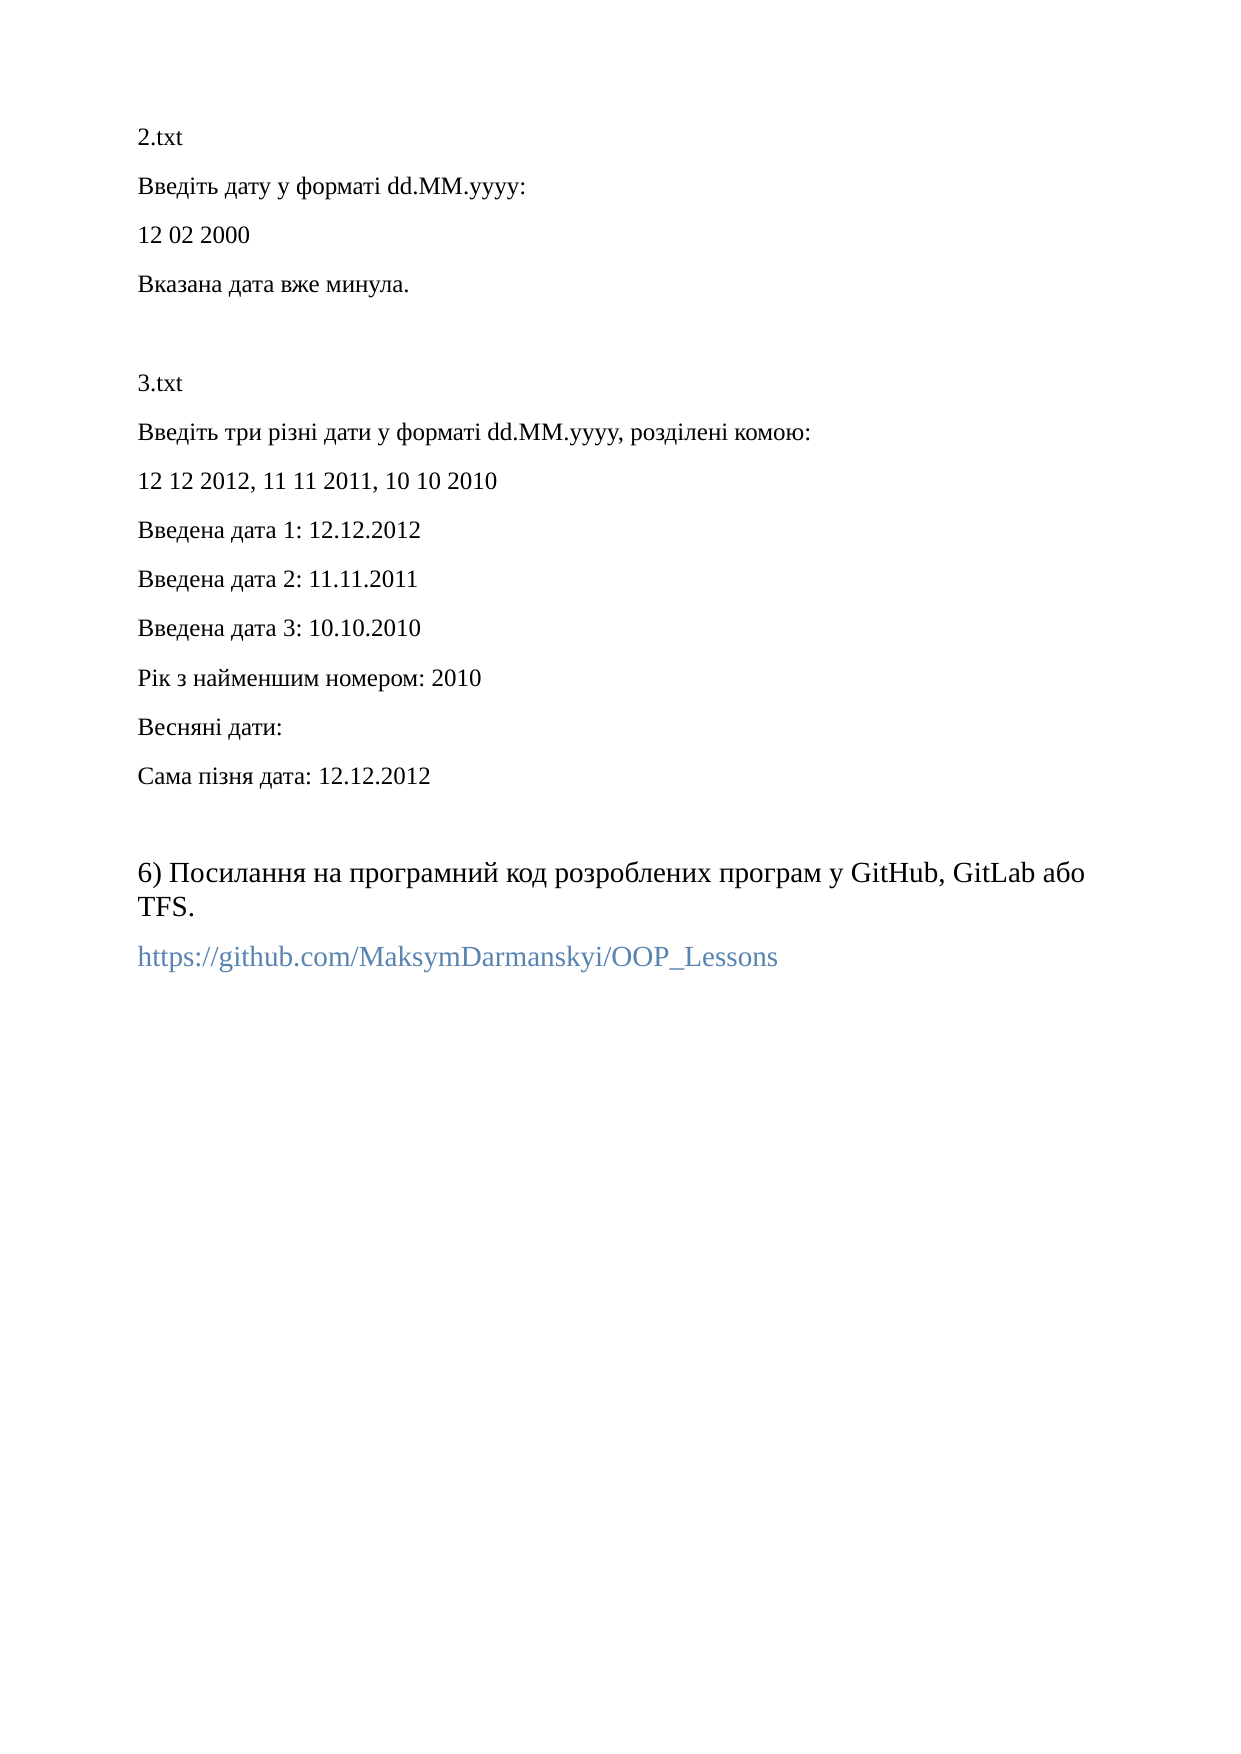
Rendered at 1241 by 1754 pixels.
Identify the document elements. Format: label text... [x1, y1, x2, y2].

text https://github.com/MaksymDarmanskyi/OOP_Lessons [137, 939, 1112, 973]
text 12 02 2000 [137, 216, 1112, 249]
text 12 12 2012, 11 11 2011, 10 10 2010 [137, 462, 1112, 495]
text Введіть три різні дати у форматі dd.MM.yyyy, розділені комою: [137, 413, 1112, 446]
text Введена дата 2: 11.11.2011 [137, 561, 1112, 593]
text Весняні дати: [137, 708, 1112, 741]
text Вказана дата вже минула. [137, 266, 1112, 298]
text 3.txt [137, 364, 1112, 396]
text 6) Посилання на програмний код розроблених програм у GitHub, GitLab або TFS. [137, 856, 1112, 923]
text 2.txt [137, 118, 1112, 151]
text Введіть дату у форматі dd.MM.yyyy: [137, 167, 1112, 200]
text Введена дата 3: 10.10.2010 [137, 610, 1112, 642]
text Рік з найменшим номером: 2010 [137, 659, 1112, 691]
text Введена дата 1: 12.12.2012 [137, 511, 1112, 544]
text Сама пізня дата: 12.12.2012 [137, 757, 1112, 790]
